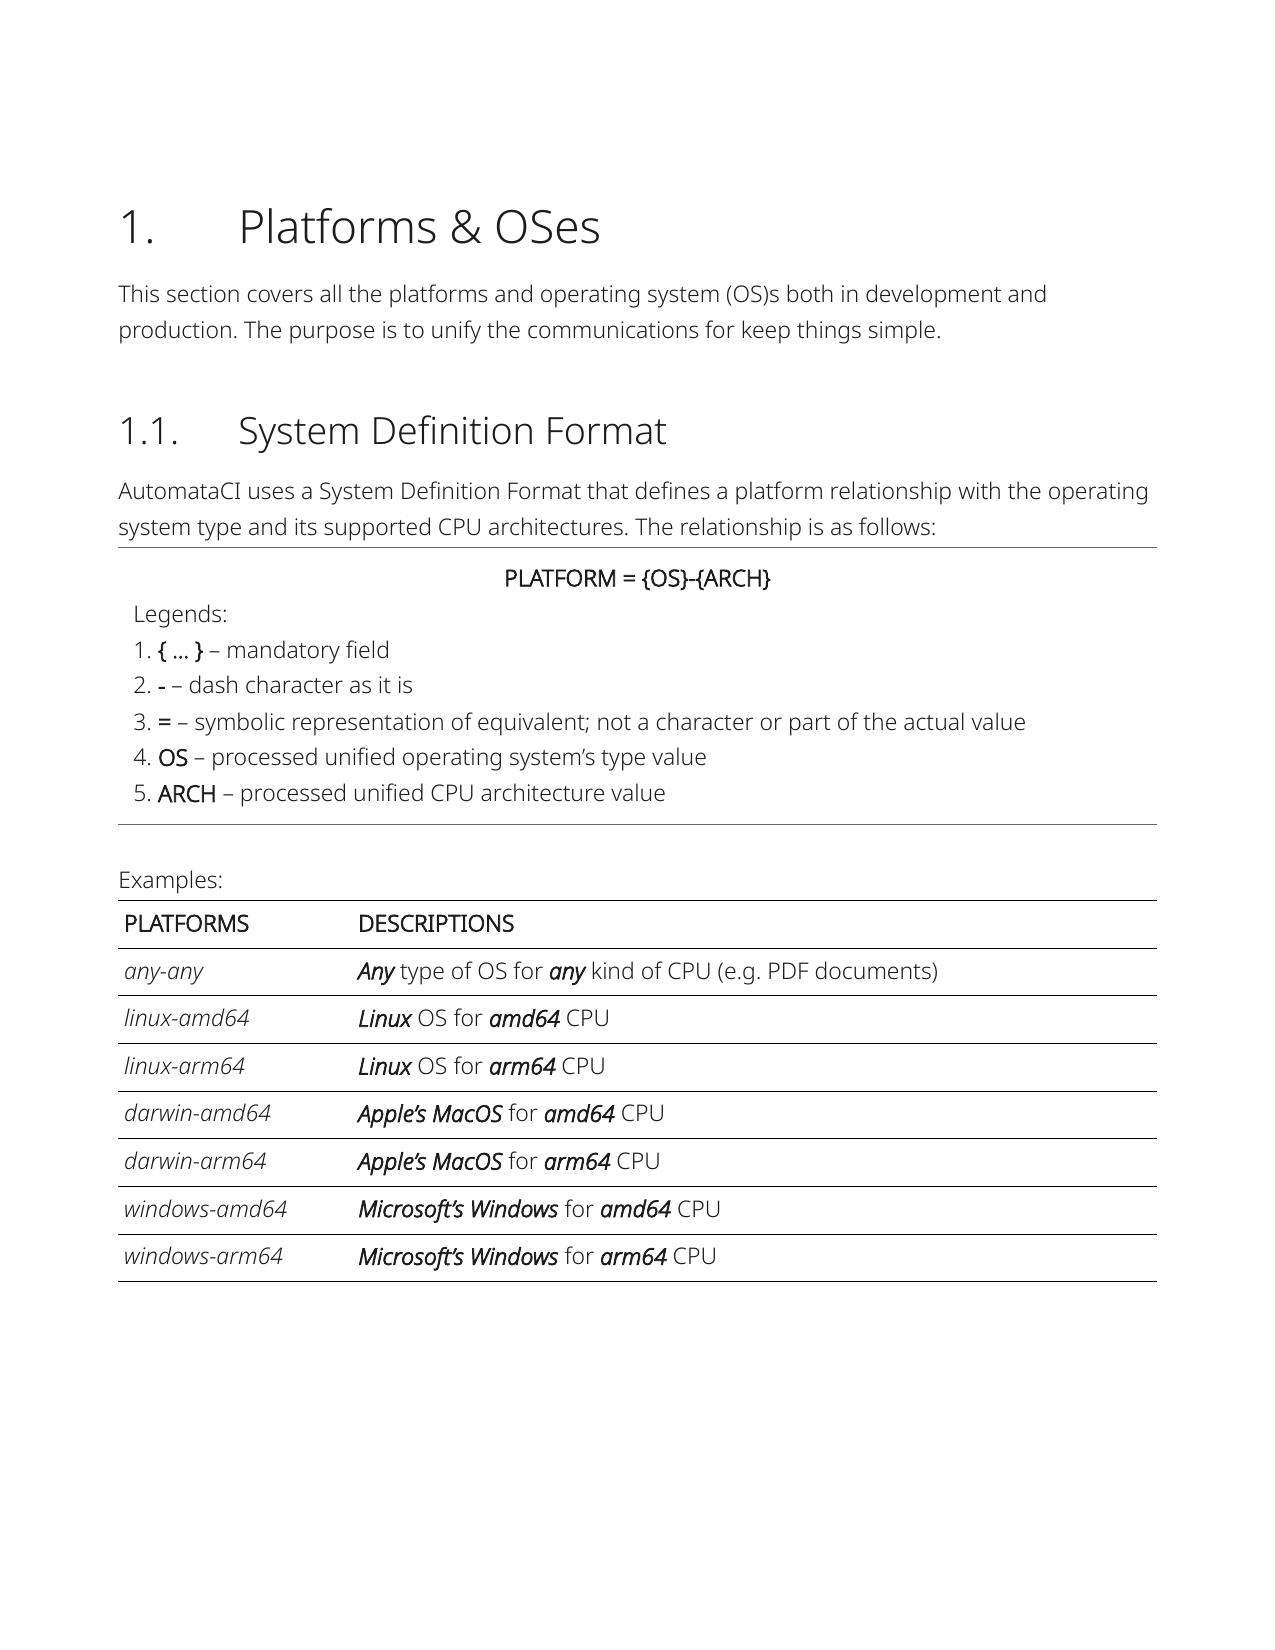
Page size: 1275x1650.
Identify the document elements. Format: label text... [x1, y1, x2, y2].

text Examples: [118, 864, 1157, 896]
text 5. ARCH – processed unified CPU architecture value [118, 762, 1157, 824]
table_cell darwin-amd64 [118, 1092, 352, 1138]
text Legends: [118, 582, 1157, 618]
text 3. = – symbolic representation of equivalent; not a character or part of the actual value [118, 690, 1157, 726]
table_cell windows-amd64 [118, 1187, 352, 1233]
table_cell darwin-arm64 [118, 1139, 352, 1186]
subtitle Platforms & OSes [118, 194, 1157, 257]
table_cell Apple’s MacOS for arm64 CPU [353, 1139, 1157, 1186]
table_header DESCRIPTIONS [353, 901, 1157, 948]
table_cell linux-amd64 [118, 996, 352, 1043]
text 2. - – dash character as it is [118, 654, 1157, 690]
table_cell Microsoft’s Windows for amd64 CPU [353, 1187, 1157, 1233]
text 4. OS – processed unified operating system’s type value [118, 726, 1157, 762]
text PLATFORM = {OS}-{ARCH} [118, 548, 1157, 582]
text 1. { … } – mandatory field [118, 618, 1157, 654]
text This section covers all the platforms and operating system (OS)s both in development and production. The purpose is to unify the communications for keep things simple. [118, 278, 1157, 345]
table_cell linux-arm64 [118, 1044, 352, 1091]
table_header PLATFORMS [118, 901, 352, 948]
table_cell Apple’s MacOS for amd64 CPU [353, 1092, 1157, 1138]
table_cell windows-arm64 [118, 1235, 352, 1281]
table_cell Any type of OS for any kind of CPU (e.g. PDF documents) [353, 949, 1157, 995]
table_cell Linux OS for amd64 CPU [353, 996, 1157, 1043]
table_cell Linux OS for arm64 CPU [353, 1044, 1157, 1091]
table_cell any-any [118, 949, 352, 995]
text AutomataCI uses a System Definition Format that defines a platform relationship with the operating system type and its supported CPU architectures. The relationship is as follows: [118, 475, 1157, 542]
table_cell Microsoft’s Windows for arm64 CPU [353, 1235, 1157, 1281]
subtitle System Definition Format [118, 404, 1157, 455]
